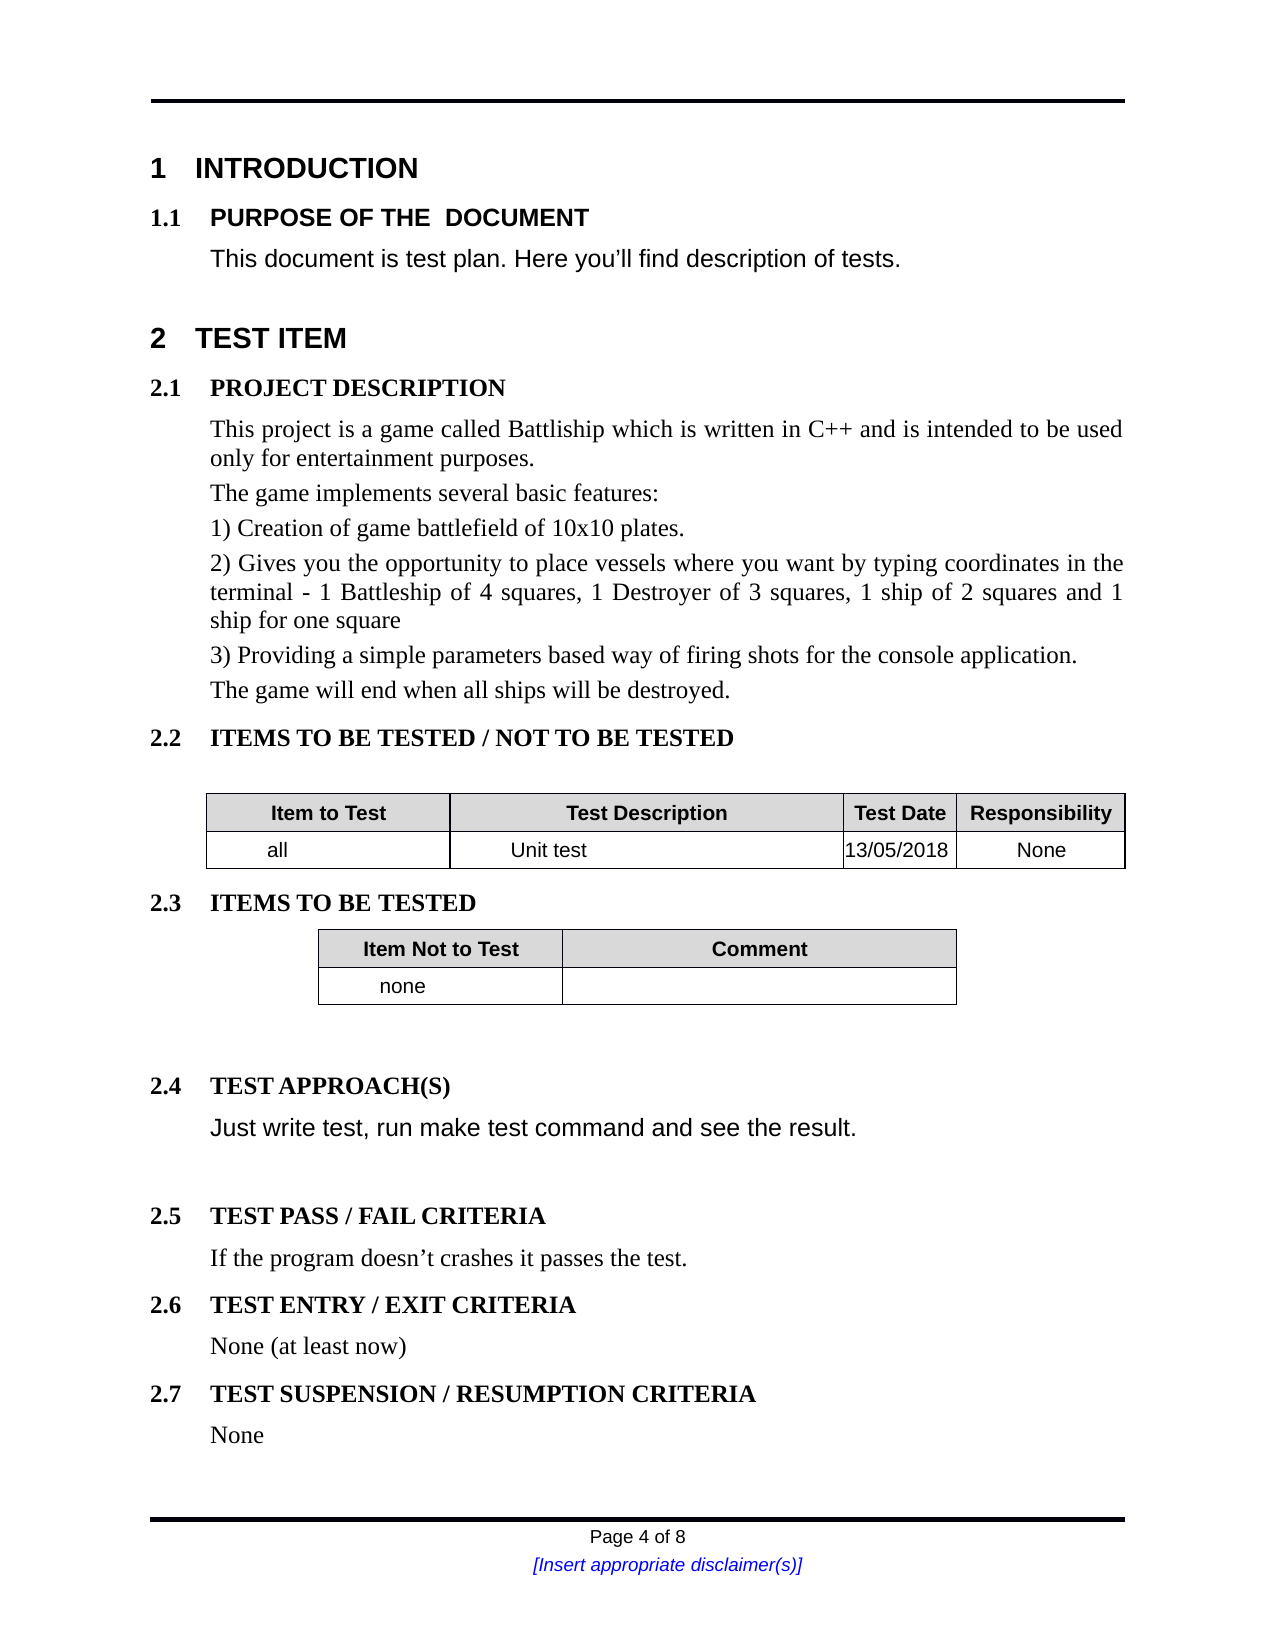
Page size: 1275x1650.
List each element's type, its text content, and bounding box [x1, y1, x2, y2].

subtitle Test ITEM [150, 321, 1125, 354]
subtitle Test Entry / Exit Criteria [150, 1290, 1125, 1319]
table_cell all [207, 832, 449, 868]
subtitle Test Approach(s) [150, 1071, 1125, 1100]
text If the program doesn’t crashes it passes the test. [210, 1243, 1125, 1271]
text 1) Creation of game battlefield of 10x10 plates. [210, 513, 1125, 542]
text This project is a game called Battliship which is written in C++ and is intended to be used only for entertainment purposes. [210, 414, 1125, 472]
subtitle Test Pass / Fail Criteria [150, 1201, 1125, 1230]
text 3) Providing a simple parameters based way of firing shots for the console application. [210, 641, 1125, 669]
table_header Item to Test [207, 794, 449, 831]
table_cell 13/05/2018 [844, 832, 956, 868]
text This document is test plan. Here you’ll find description of tests. [210, 244, 1125, 273]
text None [210, 1420, 1125, 1449]
table_header Responsibility [957, 794, 1124, 831]
subtitle Test Suspension / Resumption Criteria [150, 1379, 1125, 1408]
subtitle Project description [150, 373, 1125, 402]
table_cell [563, 968, 956, 1004]
subtitle Items to be tested [150, 888, 1125, 917]
table_header Item Not to Test [319, 930, 562, 967]
text Just write test, run make test command and see the result. [210, 1113, 1125, 1141]
table_header Comment [563, 930, 956, 967]
subtitle Introduction [150, 151, 1125, 184]
table_header Test Date [844, 794, 956, 831]
table_cell None [957, 832, 1124, 868]
text The game will end when all ships will be destroyed. [210, 676, 1125, 704]
text None (at least now) [210, 1331, 1125, 1360]
text The game implements several basic features: [210, 478, 1125, 507]
table_header Test Description [451, 794, 843, 831]
table_cell Unit test [451, 832, 843, 868]
text 2) Gives you the opportunity to place vessels where you want by typing coordinates in the terminal - 1 Battleship of 4 squares, 1 Destroyer of 3 squares, 1 ship of 2 squares and 1 ship for one square [210, 548, 1125, 634]
table_cell none [319, 968, 562, 1004]
subtitle Purpose of The Document [150, 203, 1125, 232]
subtitle Items to be Tested / Not to be Tested [150, 723, 1125, 752]
